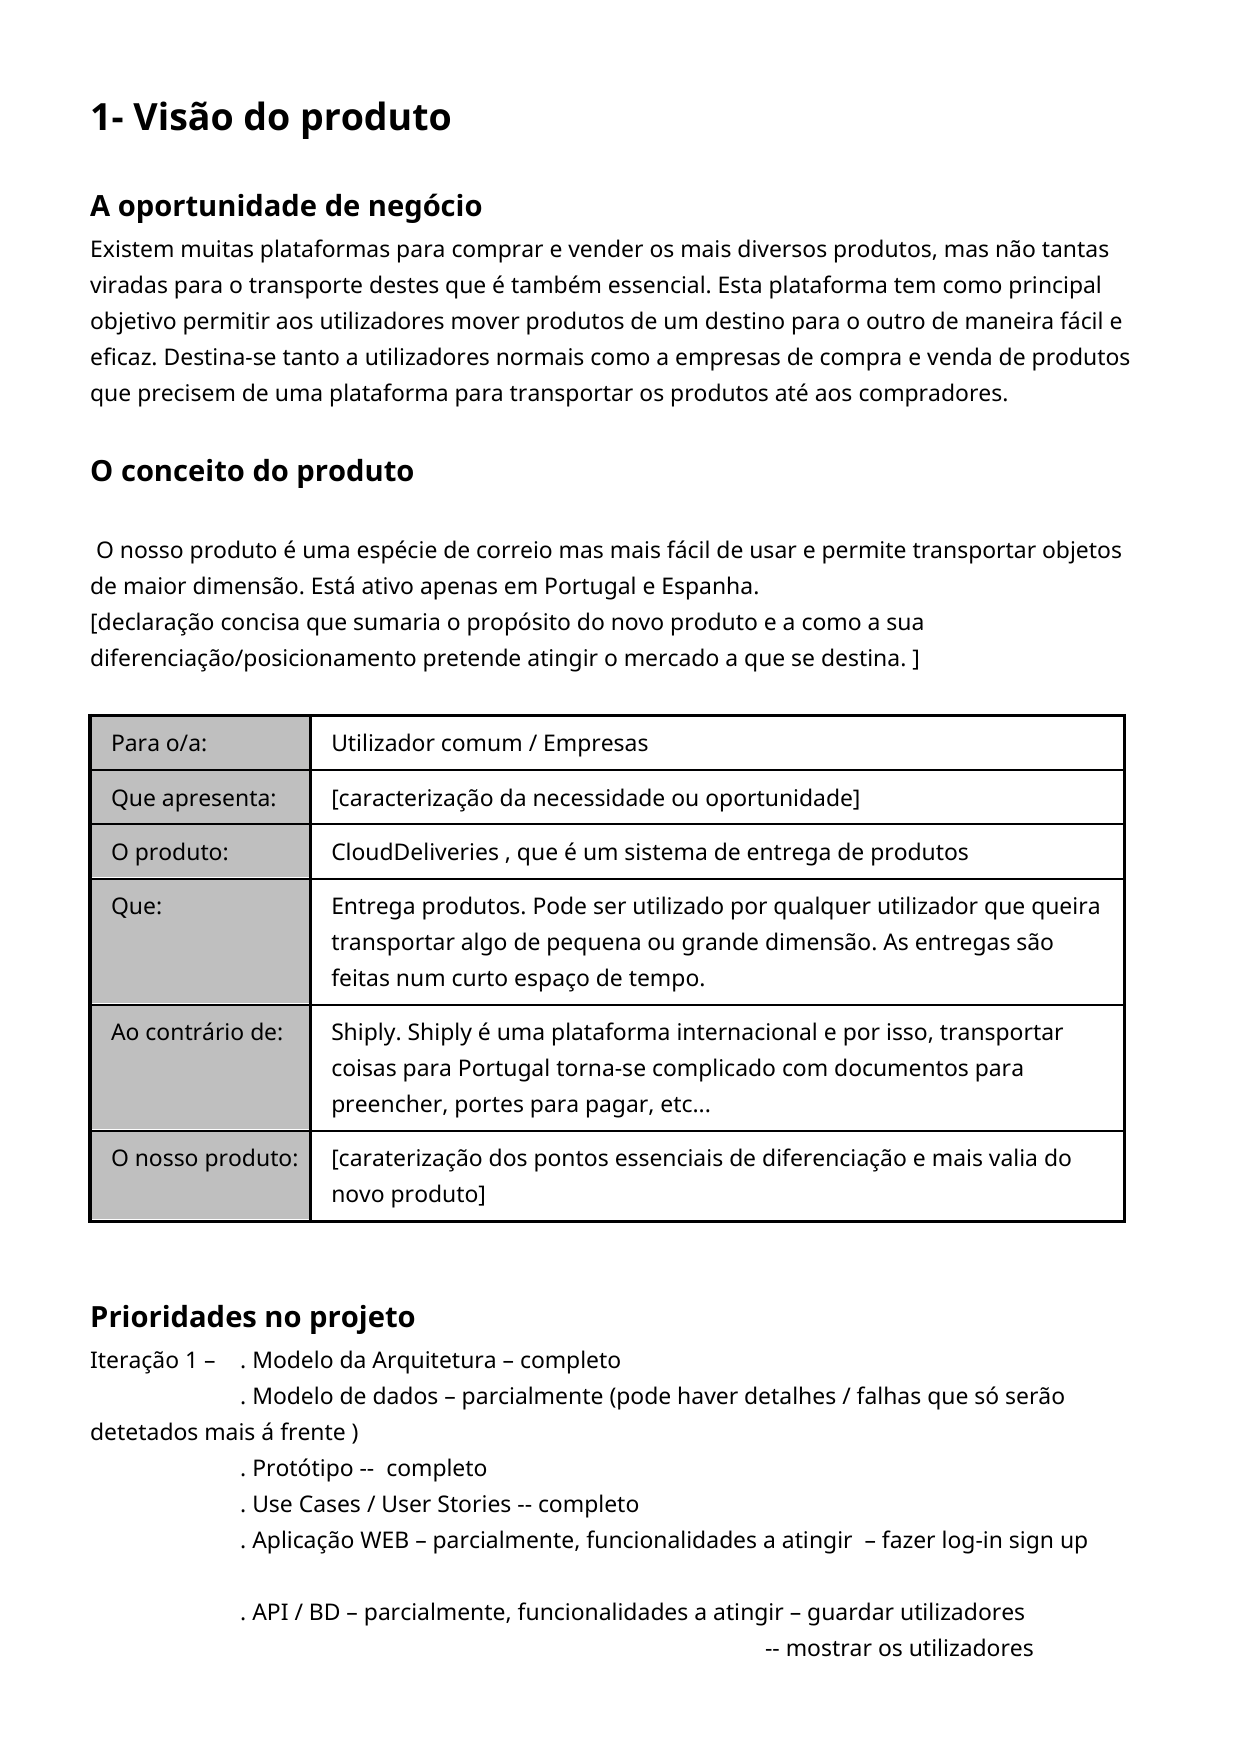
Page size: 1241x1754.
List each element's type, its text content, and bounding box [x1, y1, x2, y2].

table_cell Que: [92, 880, 309, 1003]
text O nosso produto é uma espécie de correio mas mais fácil de usar e permite transportar objetos de maior dimensão. Está ativo apenas em Portugal e Espanha. [90, 534, 1150, 601]
text . Modelo de dados – parcialmente (pode haver detalhes / falhas que só serão detetados mais á frente ) [90, 1380, 1150, 1447]
table_cell Entrega produtos. Pode ser utilizado por qualquer utilizador que queira transportar algo de pequena ou grande dimensão. As entregas são feitas num curto espaço de tempo. [312, 880, 1123, 1003]
table_cell Que apresenta: [92, 771, 309, 823]
table_cell [caraterização dos pontos essenciais de diferenciação e mais valia do novo produto] [312, 1132, 1123, 1219]
text Iteração 1 – . Modelo da Arquitetura – completo [90, 1344, 1150, 1375]
table_cell Ao contrário de: [92, 1006, 309, 1129]
text . Use Cases / User Stories -- completo [90, 1488, 1150, 1519]
subtitle Prioridades no projeto [90, 1296, 1150, 1336]
table_header Utilizador comum / Empresas [312, 717, 1123, 769]
text Existem muitas plataformas para comprar e vender os mais diversos produtos, mas não tantas viradas para o transporte destes que é também essencial. Esta plataforma tem como principal objetivo permitir aos utilizadores mover produtos de um destino para o outro de maneira fácil e eficaz. Destina-se tanto a utilizadores normais como a empresas de compra e venda de produtos que precisem de uma plataforma para transportar os produtos até aos compradores. [90, 233, 1150, 408]
table_header Para o/a: [92, 717, 309, 769]
subtitle O conceito do produto [90, 450, 1150, 490]
table_cell [caracterização da necessidade ou oportunidade] [312, 771, 1123, 823]
table_cell CloudDeliveries , que é um sistema de entrega de produtos [312, 825, 1123, 877]
subtitle A oportunidade de negócio [90, 185, 1150, 225]
text . Aplicação WEB – parcialmente, funcionalidades a atingir – fazer log-in sign up [90, 1524, 1150, 1555]
text -- mostrar os utilizadores [90, 1632, 1150, 1663]
text . Protótipo -- completo [90, 1452, 1150, 1483]
text . API / BD – parcialmente, funcionalidades a atingir – guardar utilizadores [90, 1596, 1150, 1627]
table_cell Shiply. Shiply é uma plataforma internacional e por isso, transportar coisas para Portugal torna-se complicado com documentos para preencher, portes para pagar, etc... [312, 1006, 1123, 1129]
table_cell O nosso produto: [92, 1132, 309, 1219]
subtitle 1- Visão do produto [90, 90, 1150, 141]
text [declaração concisa que sumaria o propósito do novo produto e a como a sua diferenciação/posicionamento pretende atingir o mercado a que se destina. ] [90, 606, 1150, 673]
table_cell O produto: [92, 825, 309, 877]
